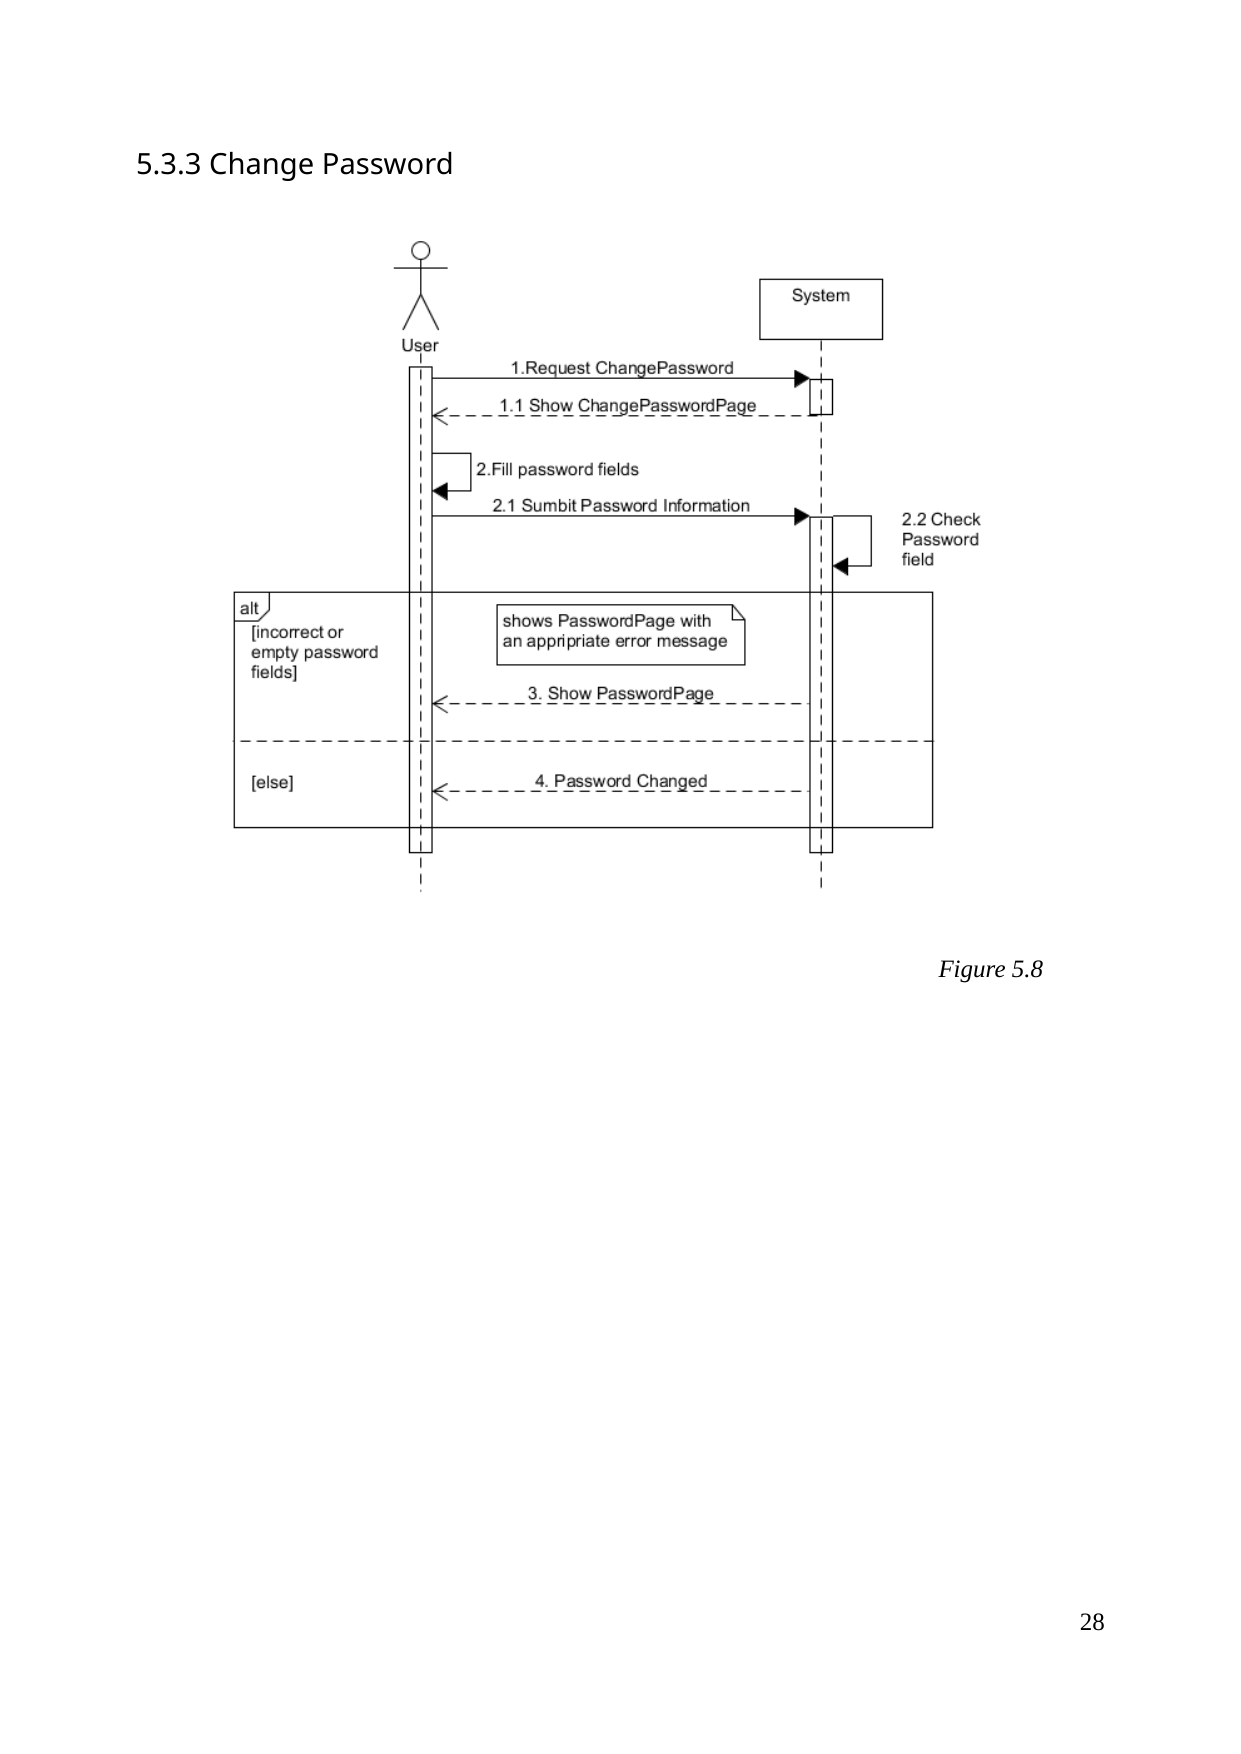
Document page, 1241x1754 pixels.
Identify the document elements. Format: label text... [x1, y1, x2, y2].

text Figure 5.8 [195, 941, 1045, 983]
picture [195, 215, 1045, 941]
subtitle 5.3.3 Change Password [136, 143, 1104, 183]
